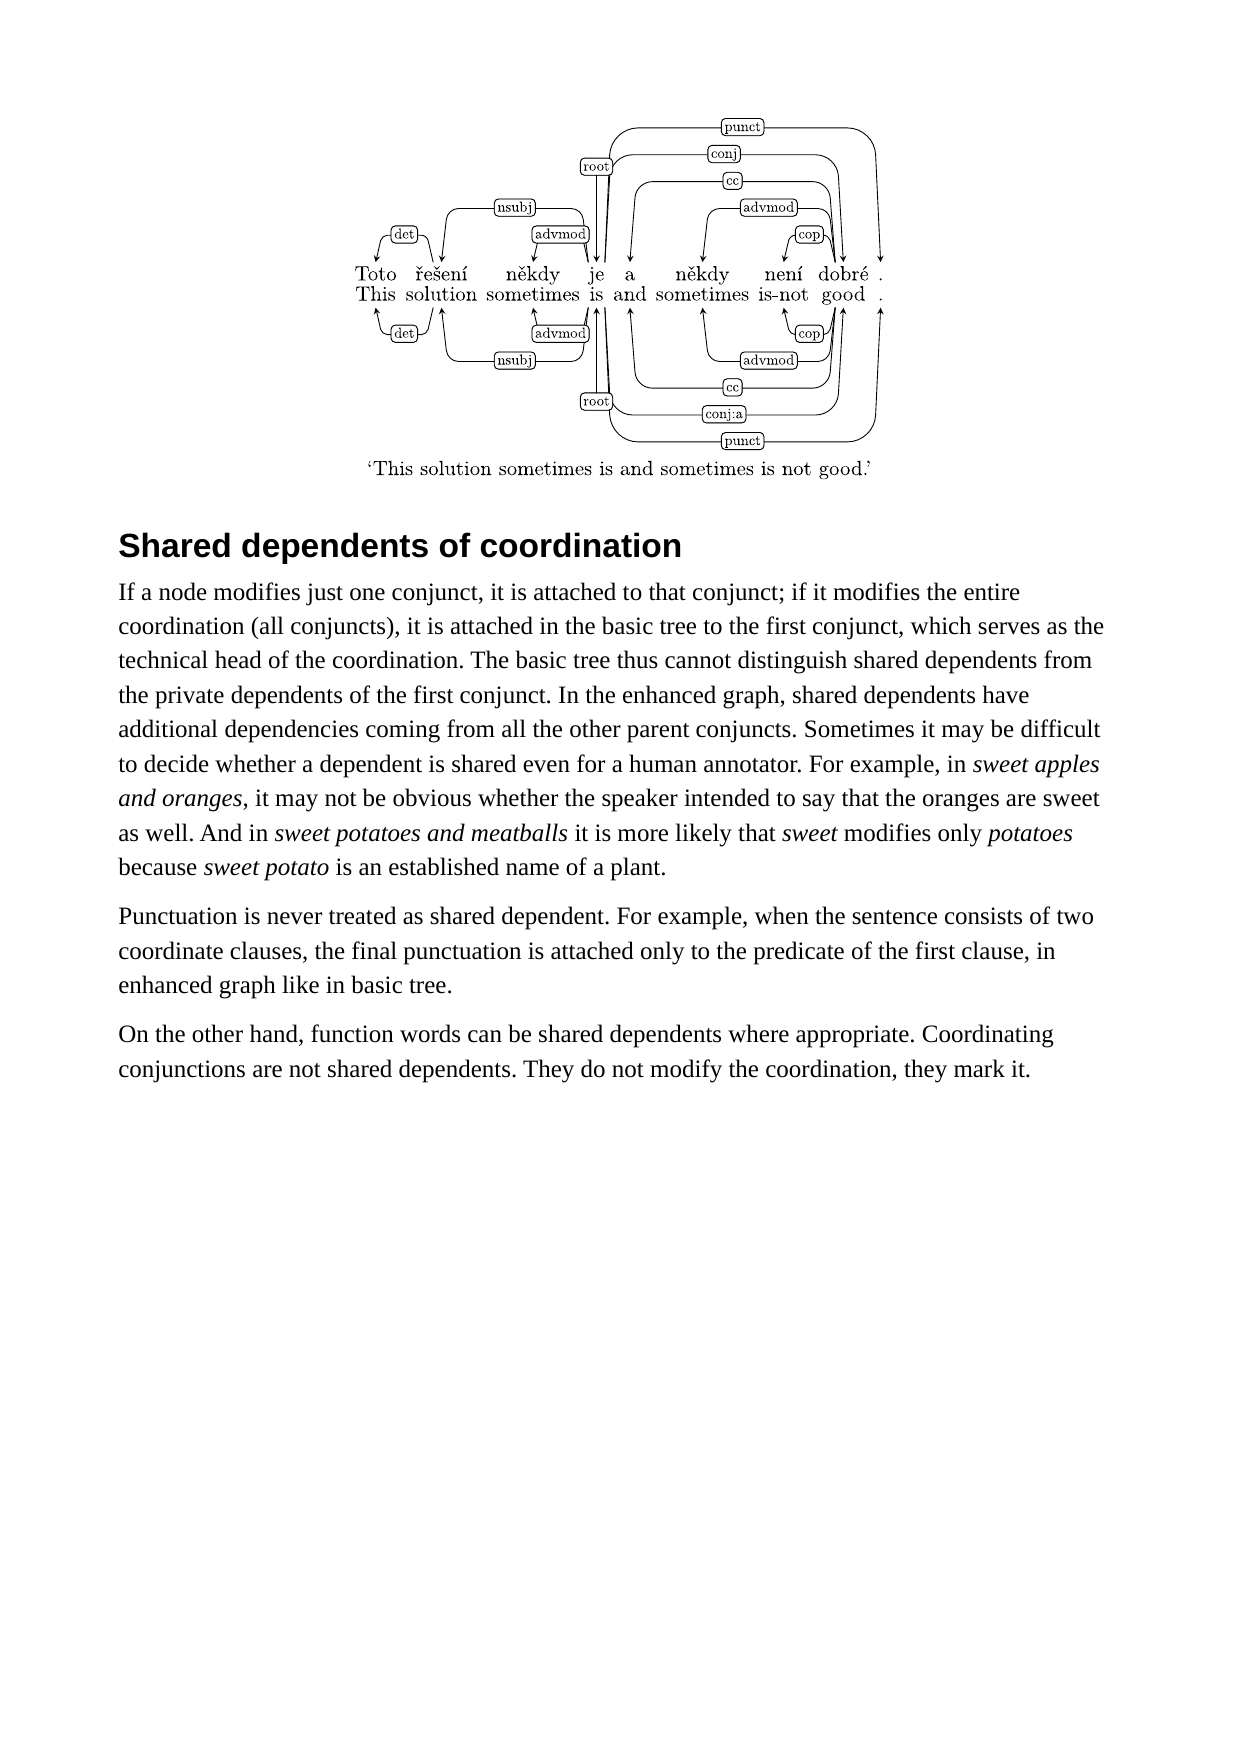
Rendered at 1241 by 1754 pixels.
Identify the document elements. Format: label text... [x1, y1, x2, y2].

subtitle Shared dependents of coordination [118, 525, 1122, 564]
text On the other hand, function words can be shared dependents where appropriate. Coordinating conjunctions are not shared dependents. They do not modify the coordination, they mark it. [118, 1019, 1122, 1083]
text If a node modifies just one conjunct, it is attached to that conjunct; if it modifies the entire coordination (all conjuncts), it is attached in the basic tree to the first conjunct, which serves as the technical head of the coordination. The basic tree thus cannot distinguish shared dependents from the private dependents of the first conjunct. In the enhanced graph, shared dependents have additional dependencies coming from all the other parent conjuncts. Sometimes it may be difficult to decide whether a dependent is shared even for a human annotator. For example, in sweet apples and oranges, it may not be obvious whether the speaker intended to say that the oranges are sweet as well. And in sweet potatoes and meatballs it is more likely that sweet modifies only potatoes because sweet potato is an established name of a plant. [118, 577, 1122, 881]
text Punctuation is never treated as shared dependent. For example, when the sentence consists of two coordinate clauses, the final punctuation is attached only to the predicate of the first clause, in enhanced graph like in basic tree. [118, 901, 1122, 999]
